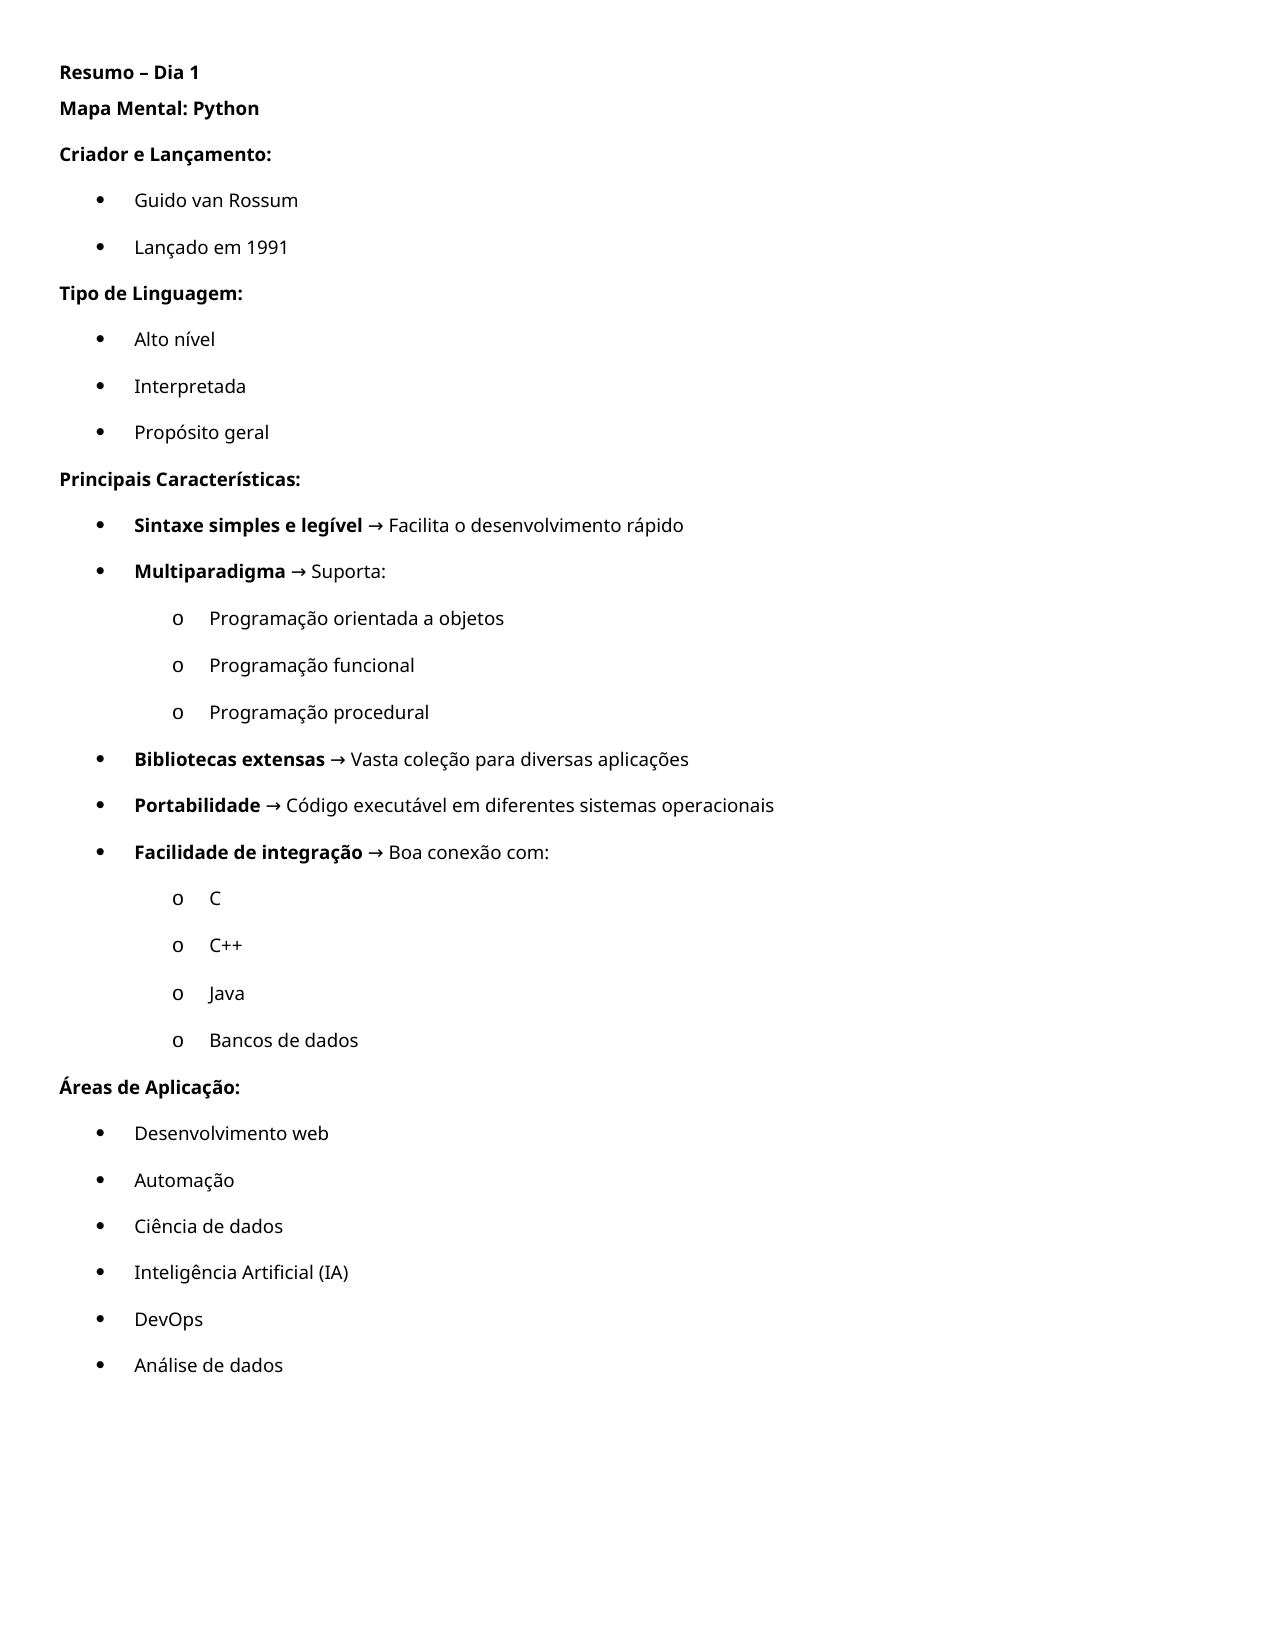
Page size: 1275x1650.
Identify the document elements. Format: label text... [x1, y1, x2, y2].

list Interpretada [97, 373, 1216, 399]
list Programação procedural [172, 699, 1216, 726]
list Portabilidade → Código executável em diferentes sistemas operacionais [97, 793, 1216, 818]
list Facilidade de integração → Boa conexão com: [97, 839, 1216, 865]
list DevOps [97, 1306, 1216, 1332]
list Programação orientada a objetos [172, 605, 1216, 631]
list Lançado em 1991 [97, 234, 1216, 259]
list C++ [172, 933, 1216, 959]
list Automação [97, 1167, 1216, 1192]
list Alto nível [97, 327, 1216, 352]
list C [172, 886, 1216, 912]
list Análise de dados [97, 1352, 1216, 1378]
list Bancos de dados [172, 1027, 1216, 1053]
list Programação funcional [172, 652, 1216, 678]
list Inteligência Artificial (IA) [97, 1260, 1216, 1285]
subtitle Tipo de Linguagem: [59, 280, 1216, 306]
list Sintaxe simples e legível → Facilita o desenvolvimento rápido [97, 512, 1216, 538]
list Guido van Rossum [97, 188, 1216, 213]
subtitle Mapa Mental: Python [59, 95, 1216, 121]
list Bibliotecas extensas → Vasta coleção para diversas aplicações [97, 746, 1216, 772]
list Multiparadigma → Suporta: [97, 558, 1216, 584]
list Ciência de dados [97, 1213, 1216, 1239]
subtitle Principais Características: [59, 466, 1216, 491]
subtitle Criador e Lançamento: [59, 141, 1216, 167]
text Resumo – Dia 1 [59, 59, 1216, 84]
subtitle Áreas de Aplicação: [59, 1074, 1216, 1100]
list Propósito geral [97, 419, 1216, 445]
list Java [172, 980, 1216, 1006]
list Desenvolvimento web [97, 1121, 1216, 1146]
